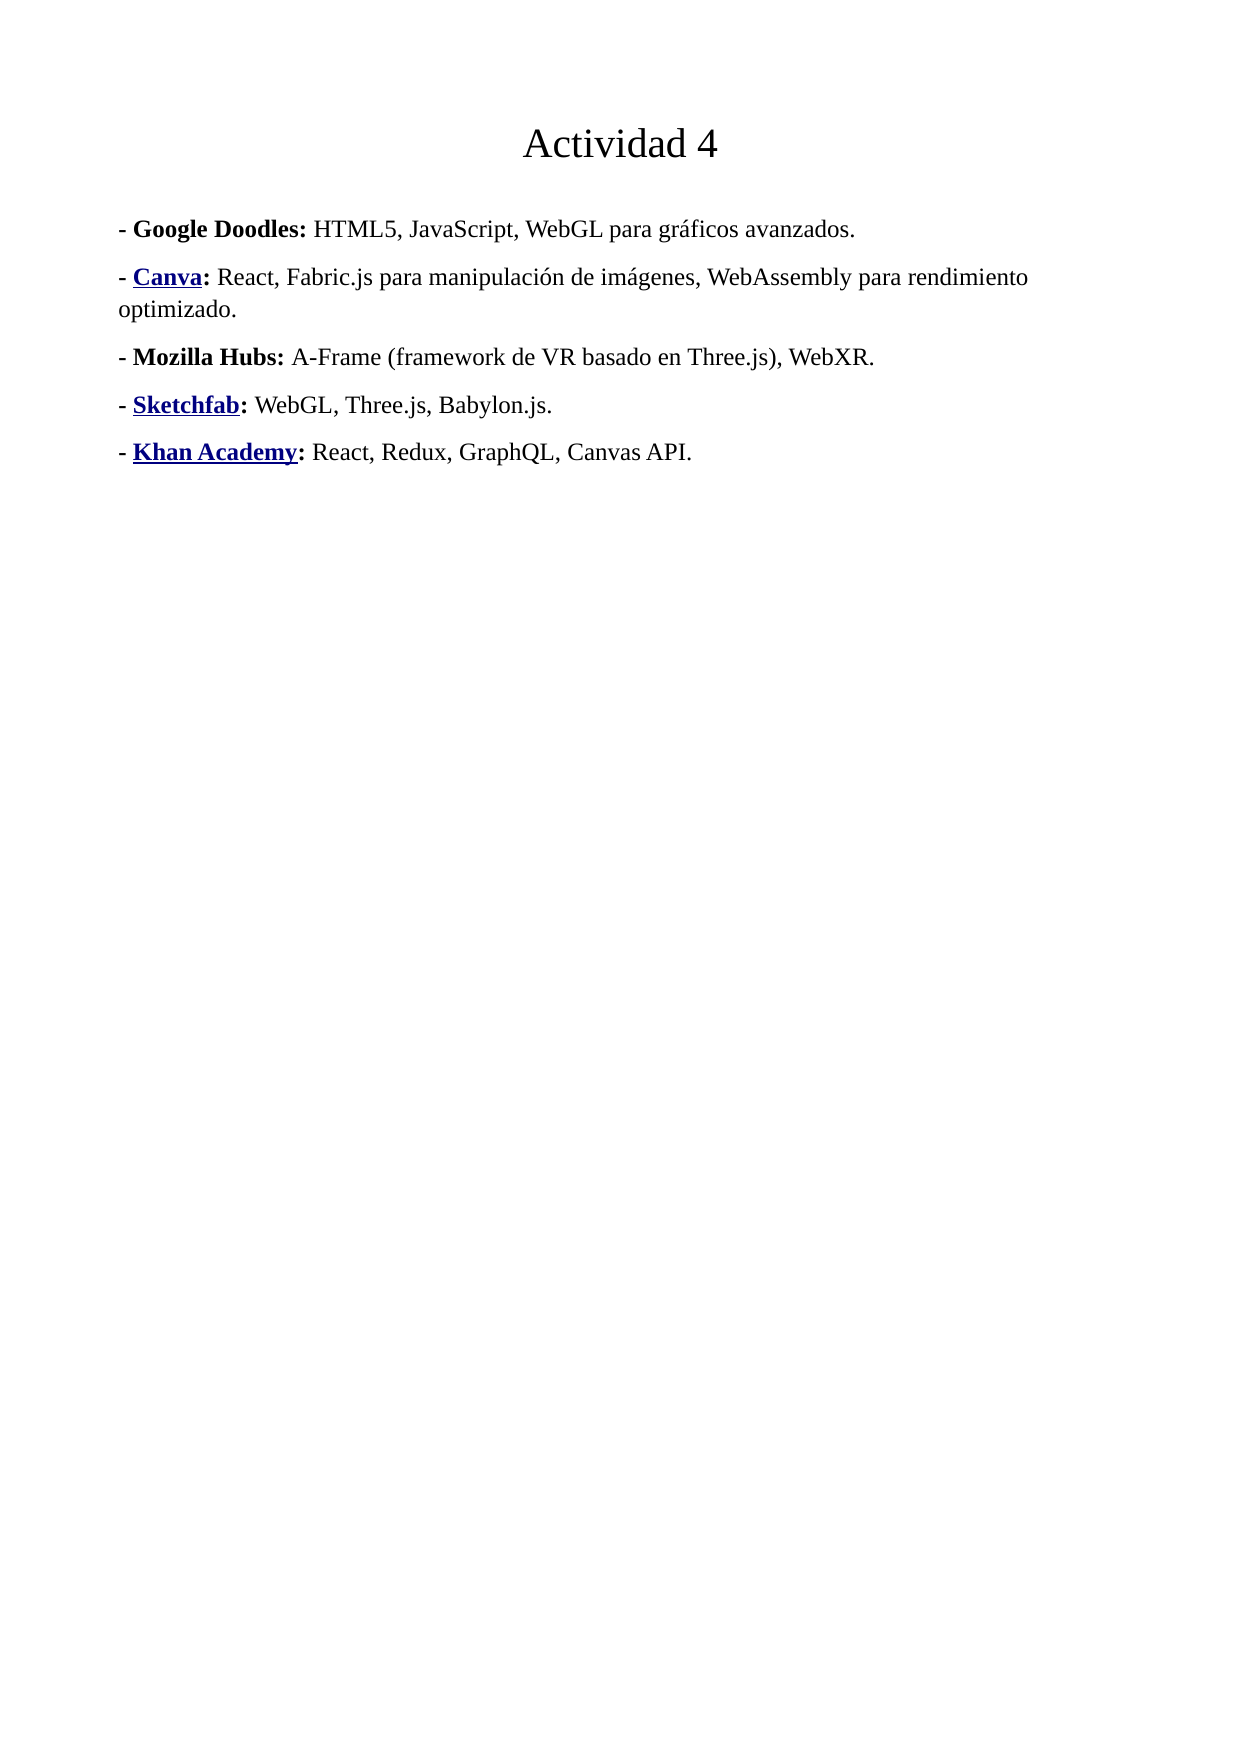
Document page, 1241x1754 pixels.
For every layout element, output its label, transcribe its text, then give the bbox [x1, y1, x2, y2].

text - Sketchfab: WebGL, Three.js, Babylon.js. [118, 390, 1122, 418]
text Actividad 4 [118, 118, 1122, 166]
text - Khan Academy: React, Redux, GraphQL, Canvas API. [118, 437, 1122, 466]
text - Mozilla Hubs: A-Frame (framework de VR basado en Three.js), WebXR. [118, 342, 1122, 371]
text - Canva: React, Fabric.js para manipulación de imágenes, WebAssembly para rendimiento optimizado. [118, 262, 1122, 323]
text - Google Doodles: HTML5, JavaScript, WebGL para gráficos avanzados. [118, 214, 1122, 243]
